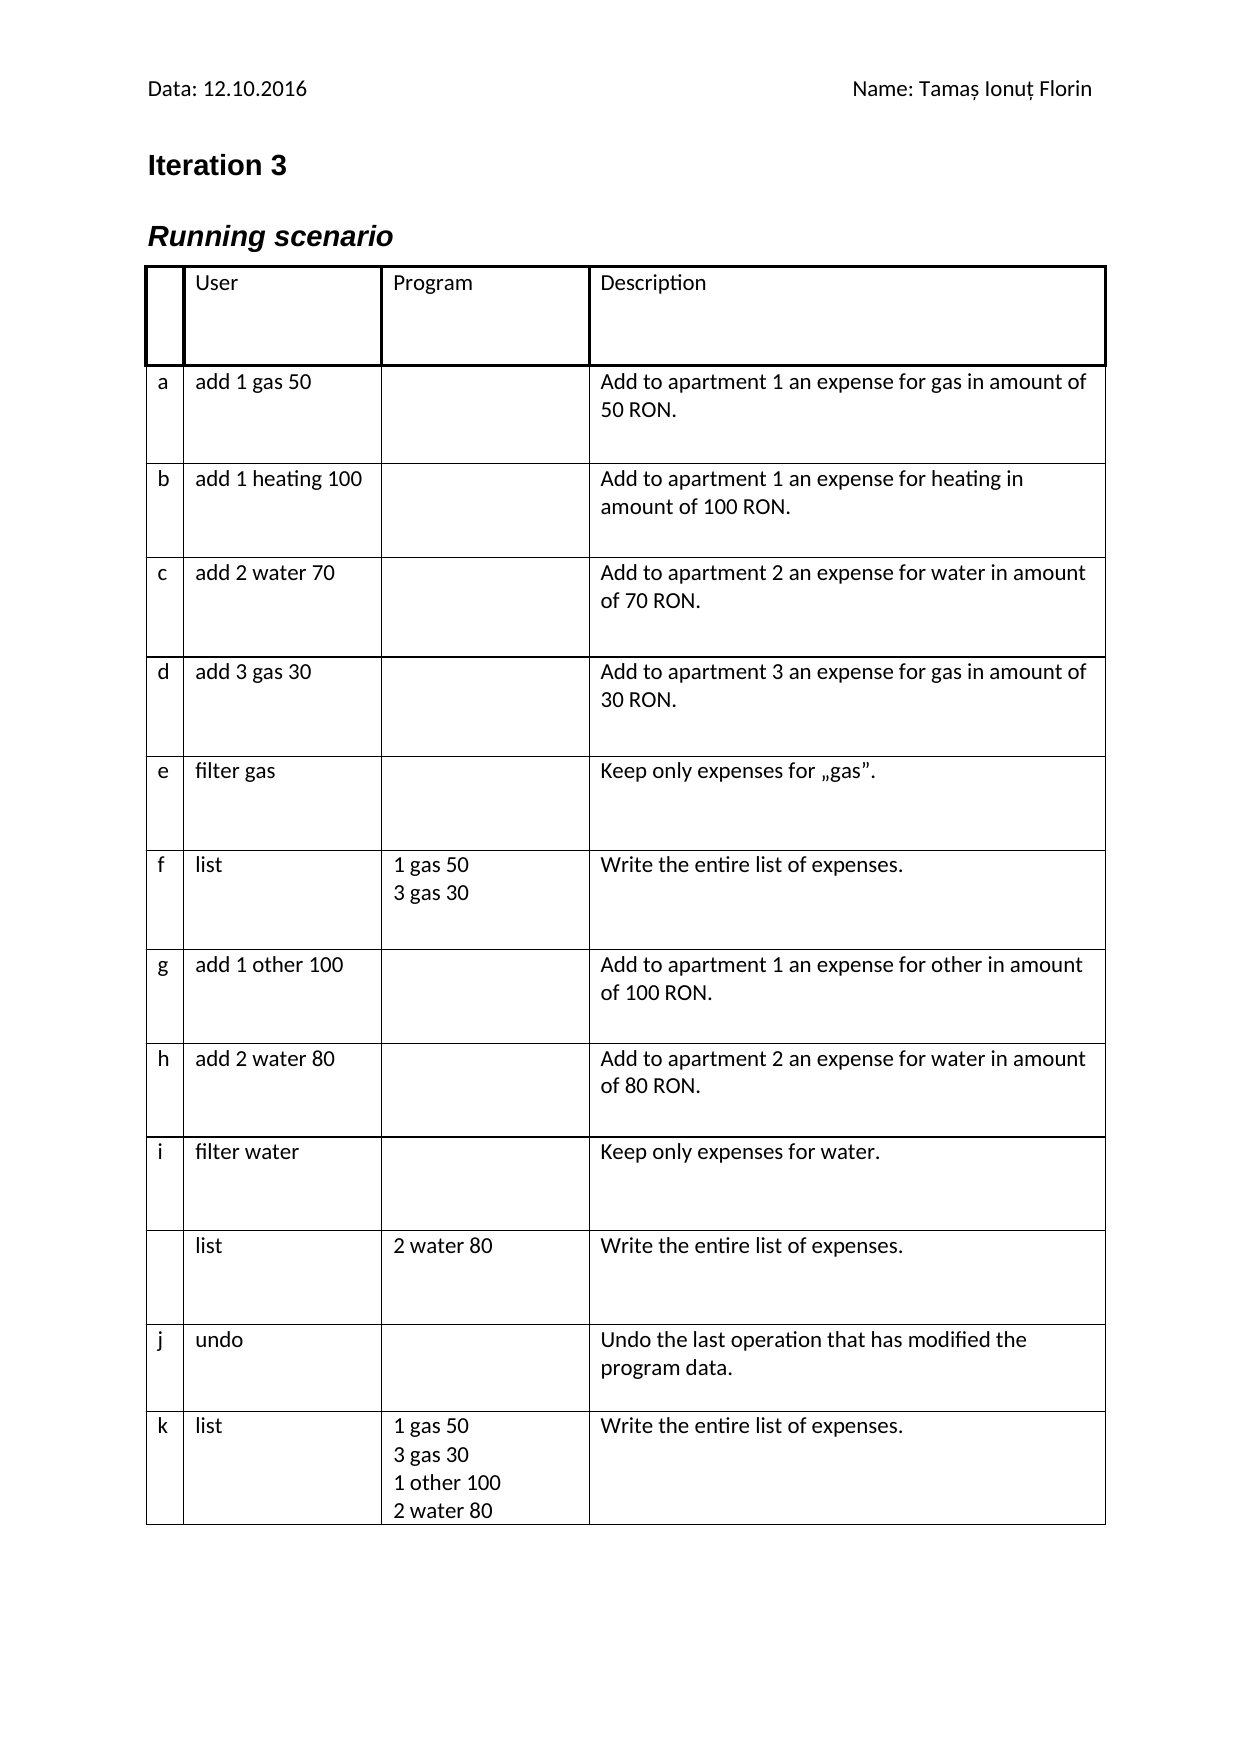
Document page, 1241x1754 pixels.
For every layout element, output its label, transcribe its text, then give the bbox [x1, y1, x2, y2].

table_cell Write the entire list of expenses. [590, 1231, 1105, 1324]
table_cell add 1 heating 100 [184, 464, 381, 557]
table_cell Add to apartment 1 an expense for gas in amount of 50 RON. [590, 367, 1105, 463]
table_header [148, 268, 182, 364]
table_cell b [147, 464, 183, 557]
table_cell 2 water 80 [382, 1231, 589, 1324]
table_cell filter gas [184, 757, 381, 849]
table_cell Add to apartment 3 an expense for gas in amount of 30 RON. [590, 658, 1105, 756]
table_cell [382, 1325, 589, 1411]
table_cell add 1 gas 50 [184, 367, 381, 463]
table_cell [147, 1231, 183, 1324]
text Iteration 3 [148, 148, 1093, 181]
table_cell undo [184, 1325, 381, 1411]
table_cell e [147, 757, 183, 849]
table_cell Keep only expenses for water. [590, 1138, 1105, 1230]
table_header Description [591, 268, 1104, 364]
table_cell list [184, 1412, 381, 1524]
table_cell [382, 367, 589, 463]
table_cell Add to apartment 2 an expense for water in amount of 70 RON. [590, 558, 1105, 656]
table_cell h [147, 1044, 183, 1136]
table_cell Add to apartment 1 an expense for heating in amount of 100 RON. [590, 464, 1105, 557]
text Running scenario [148, 219, 1093, 252]
table_cell filter water [184, 1138, 381, 1230]
table_cell j [147, 1325, 183, 1411]
table_cell Undo the last operation that has modified the program data. [590, 1325, 1105, 1411]
table_cell c [147, 558, 183, 656]
table_cell i [147, 1138, 183, 1230]
table_cell Add to apartment 1 an expense for other in amount of 100 RON. [590, 950, 1105, 1043]
table_cell [382, 1044, 589, 1136]
table_cell list [184, 1231, 381, 1324]
table_cell g [147, 950, 183, 1043]
table_cell k [147, 1412, 183, 1524]
table_cell [382, 658, 589, 756]
table_cell add 2 water 70 [184, 558, 381, 656]
table_header User [186, 268, 380, 364]
table_cell 1 gas 50 3 gas 30 1 other 100 2 water 80 [382, 1412, 589, 1524]
table_cell Write the entire list of expenses. [590, 851, 1105, 949]
table_cell d [147, 658, 183, 756]
table_cell Write the entire list of expenses. [590, 1412, 1105, 1524]
table_cell [382, 464, 589, 557]
table_cell a [147, 367, 183, 463]
table_cell add 3 gas 30 [184, 658, 381, 756]
table_cell 1 gas 50 3 gas 30 [382, 851, 589, 949]
table_cell list [184, 851, 381, 949]
table_header Program [383, 268, 588, 364]
table_cell [382, 950, 589, 1043]
table_cell [382, 757, 589, 849]
table_cell add 1 other 100 [184, 950, 381, 1043]
table_cell [382, 1138, 589, 1230]
table_cell [382, 558, 589, 656]
table_cell Add to apartment 2 an expense for water in amount of 80 RON. [590, 1044, 1105, 1136]
table_cell Keep only expenses for „gas”. [590, 757, 1105, 849]
table_cell add 2 water 80 [184, 1044, 381, 1136]
table_cell f [147, 851, 183, 949]
